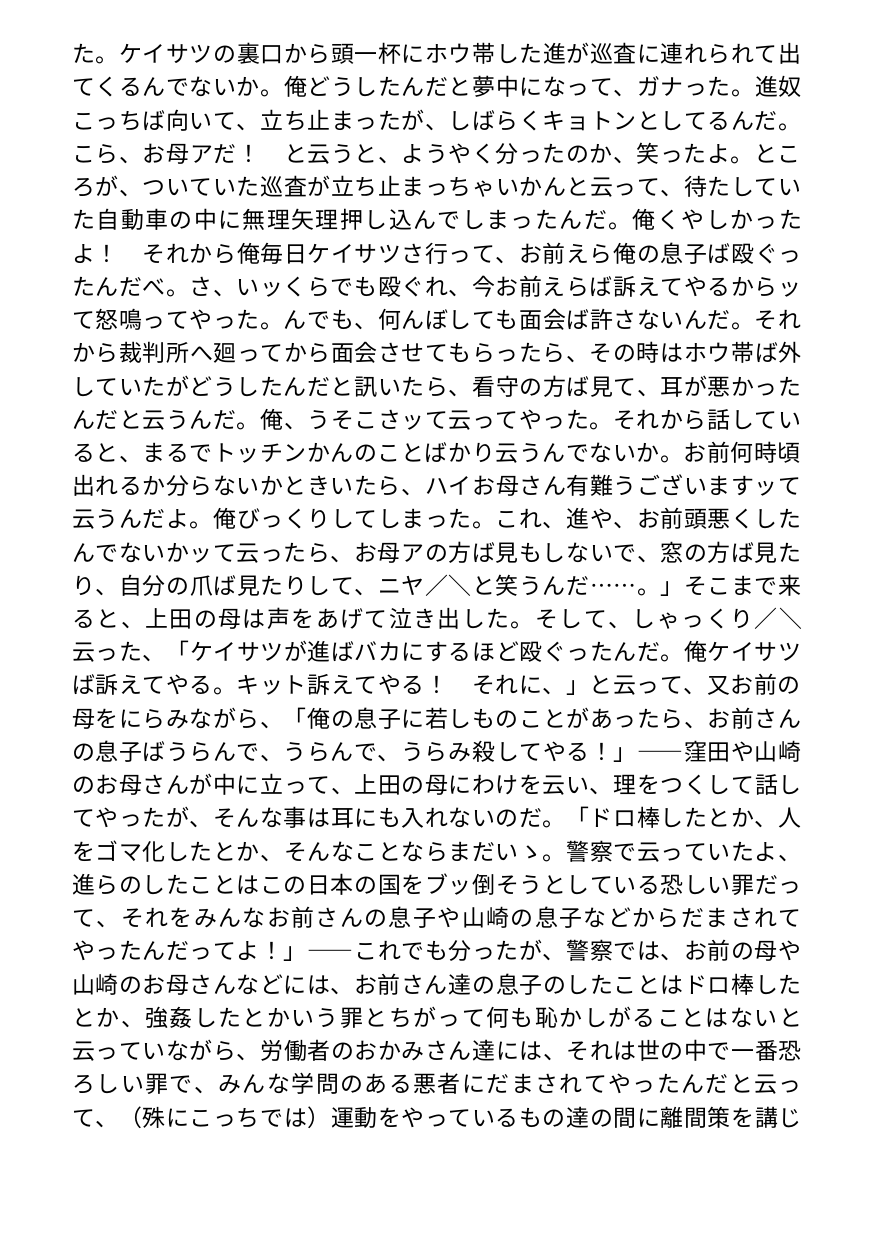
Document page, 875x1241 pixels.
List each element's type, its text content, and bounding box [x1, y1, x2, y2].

text た。ケイサツの裏口から頭一杯にホウ帯した進が巡査に連れられて出てくるんでないか。俺どうしたんだと夢中になって、ガナった。進奴こっちば向いて、立ち止まったが、しばらくキョトンとしてるんだ。こら、お母アだ！ と云うと、ようやく分ったのか、笑ったよ。ところが、ついていた巡査が立ち止まっちゃいかんと云って、待たしていた自動車の中に無理矢理押し込んでしまったんだ。俺くやしかったよ！ それから俺毎日ケイサツさ行って、お前えら俺の息子ば殴ぐったんだべ。さ、いッくらでも殴ぐれ、今お前えらば訴えてやるからッて怒鳴ってやった。んでも、何んぼしても面会ば許さないんだ。それから裁判所へ廻ってから面会させてもらったら、その時はホウ帯ば外していたがどうしたんだと訊いたら、看守の方ば見て、耳が悪かったんだと云うんだ。俺、うそこさッて云ってやった。それから話していると、まるでトッチンかんのことばかり云うんでないか。お前何時頃出れるか分らないかときいたら、ハイお母さん有難うございますッて云うんだよ。俺びっくりしてしまった。これ、進や、お前頭悪くしたんでないかッて云ったら、お母アの方ば見もしないで、窓の方ば見たり、自分の爪ば見たりして、ニヤ／＼と笑うんだ……。」そこまで来ると、上田の母は声をあげて泣き出した。そして、しゃっくり／＼云った、「ケイサツが進ばバカにするほど殴ぐったんだ。俺ケイサツば訴えてやる。キット訴えてやる！ それに、」と云って、又お前の母をにらみながら、「俺の息子に若しものことがあったら、お前さんの息子ばうらんで、うらんで、うらみ殺してやる！」――窪田や山崎のお母さんが中に立って、上田の母にわけを云い、理をつくして話してやったが、そんな事は耳にも入れないのだ。「ドロ棒したとか、人をゴマ化したとか、そんなことならまだいゝ。警察で云っていたよ、進らのしたことはこの日本の国をブッ倒そうとしている恐しい罪だって、それをみんなお前さんの息子や山崎の息子などからだまされてやったんだってよ！」――これでも分ったが、警察では、お前の母や山崎のお母さんなどには、お前さん達の息子のしたことはドロ棒したとか、強姦したとかいう罪とちがって何も恥かしがることはないと云っていながら、労働者のおかみさん達には、それは世の中で一番恐ろしい罪で、みんな学問のある悪者にだまされてやったんだと云って、（殊にこっちでは）運動をやっているもの達の間に離間策を講じ [72, 36, 802, 1133]
